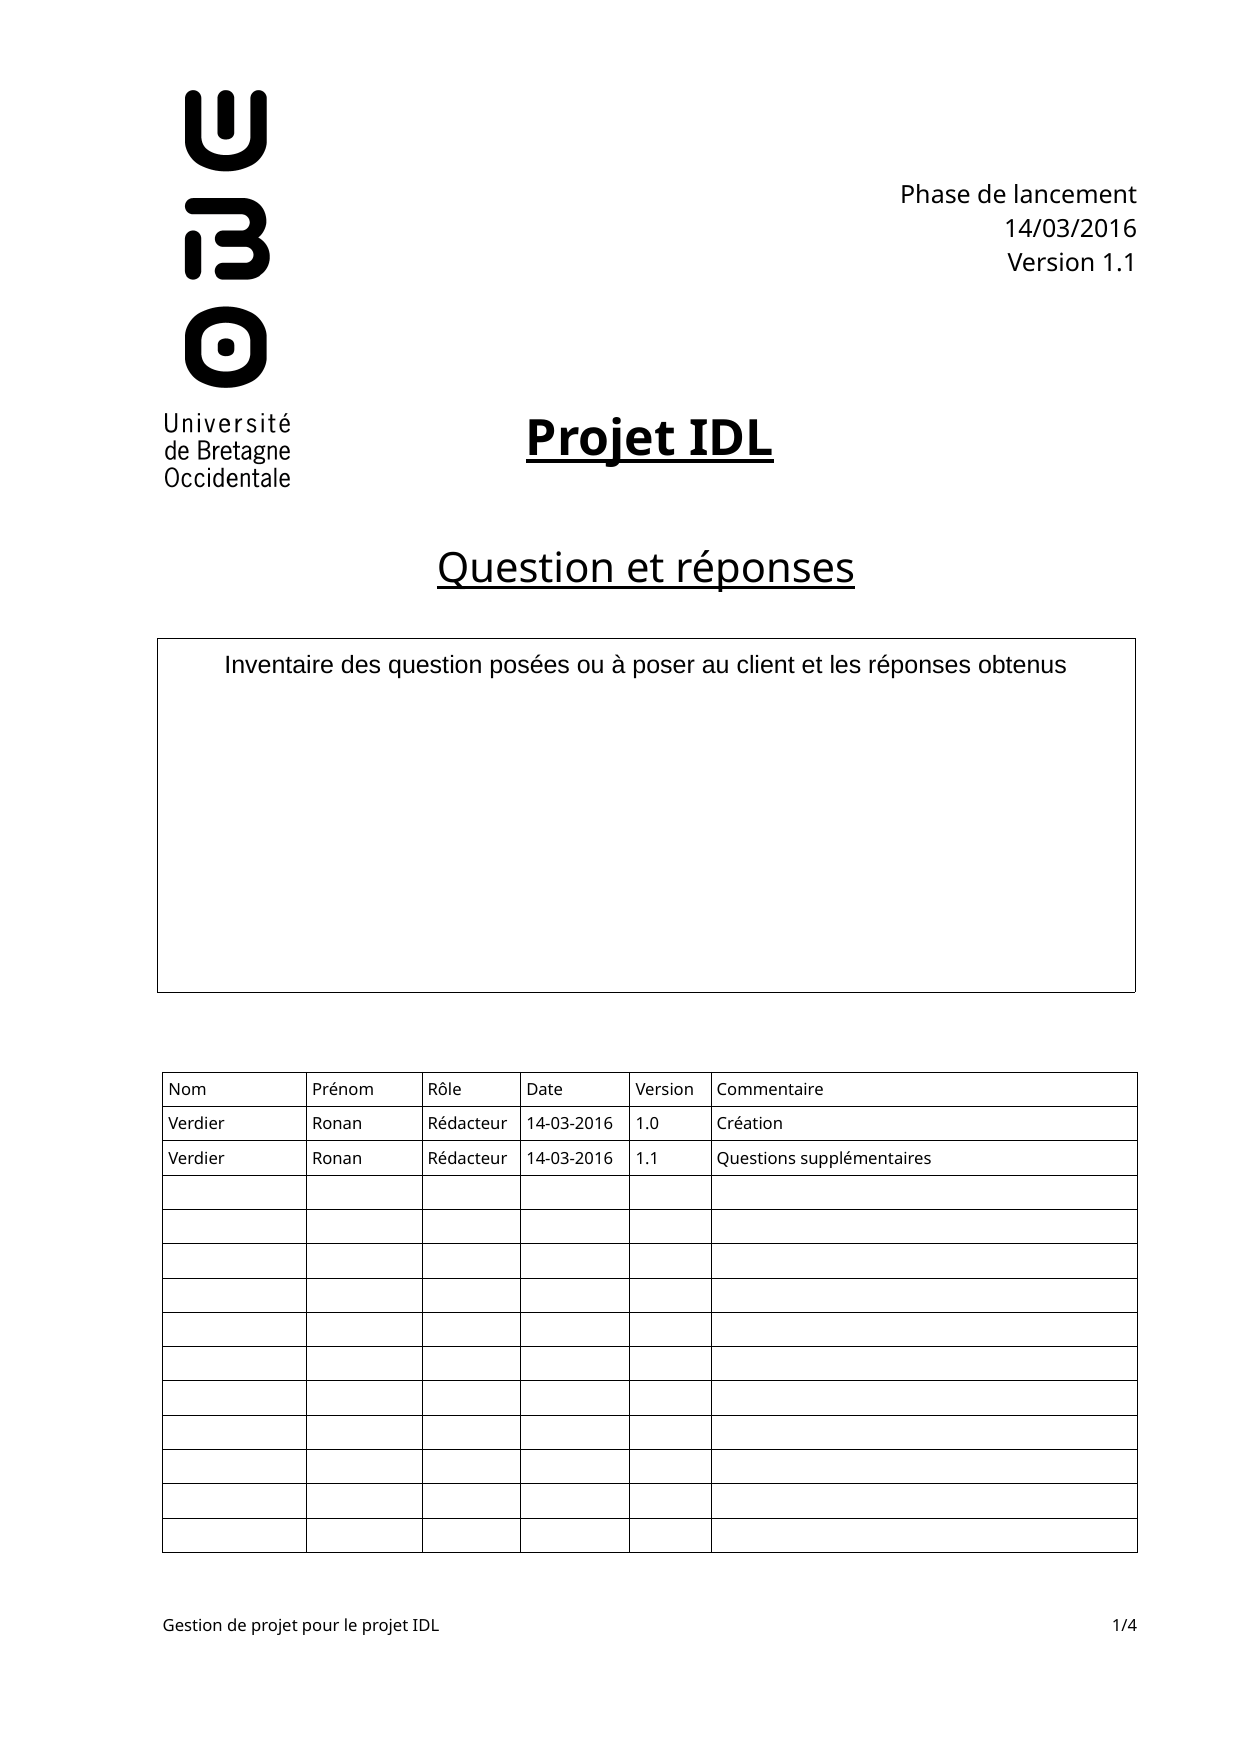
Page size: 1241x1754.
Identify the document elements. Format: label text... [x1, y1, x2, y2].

table_cell [423, 1519, 520, 1552]
table_cell [307, 1210, 422, 1243]
table_cell [521, 1381, 629, 1414]
table_cell [712, 1176, 1137, 1209]
table_cell [423, 1416, 520, 1449]
table_cell [423, 1210, 520, 1243]
table_cell [163, 1416, 306, 1449]
table_header Commentaire [712, 1073, 1137, 1106]
table_cell [423, 1244, 520, 1277]
table_cell [307, 1347, 422, 1380]
table_cell [163, 1450, 306, 1483]
table_cell [712, 1347, 1137, 1380]
table_cell [712, 1381, 1137, 1414]
table_cell [163, 1381, 306, 1414]
table_cell [423, 1176, 520, 1209]
table_cell 1.1 [630, 1141, 711, 1175]
table_cell [521, 1244, 629, 1277]
table_cell [630, 1450, 711, 1483]
table_cell [630, 1519, 711, 1552]
table_cell [307, 1484, 422, 1517]
table_cell [163, 1244, 306, 1277]
table_cell [521, 1279, 629, 1312]
text Inventaire des question posées ou à poser au client et les réponses obtenus [166, 647, 1126, 679]
table_cell Création [712, 1107, 1137, 1140]
table_cell [307, 1519, 422, 1552]
table_cell [630, 1176, 711, 1209]
table_cell [423, 1381, 520, 1414]
table_cell 14-03-2016 [521, 1141, 629, 1175]
table_cell [423, 1313, 520, 1346]
table_header Rôle [423, 1073, 520, 1106]
table_cell [307, 1279, 422, 1312]
table_cell [521, 1210, 629, 1243]
table_cell [521, 1519, 629, 1552]
table_cell [163, 1484, 306, 1517]
table_cell Verdier [163, 1107, 306, 1140]
table_cell [630, 1484, 711, 1517]
table_cell [630, 1210, 711, 1243]
table_cell Verdier [163, 1141, 306, 1175]
table_cell [423, 1484, 520, 1517]
table_cell [712, 1313, 1137, 1346]
text Phase de lancement [323, 176, 1137, 210]
table_cell [712, 1210, 1137, 1243]
table_header Date [521, 1073, 629, 1106]
table_cell [712, 1519, 1137, 1552]
text 14/03/2016 [323, 210, 1137, 244]
table_cell Questions supplémentaires [712, 1141, 1137, 1175]
text Projet IDL [307, 401, 992, 469]
table_cell Rédacteur [423, 1107, 520, 1140]
text Question et réponses [166, 538, 1126, 594]
table_cell [163, 1313, 306, 1346]
table_cell 14-03-2016 [521, 1107, 629, 1140]
table_header Version [630, 1073, 711, 1106]
table_cell [307, 1450, 422, 1483]
table_cell [630, 1347, 711, 1380]
table_cell [163, 1176, 306, 1209]
table_cell [521, 1313, 629, 1346]
table_cell 1.0 [630, 1107, 711, 1140]
table_cell [630, 1416, 711, 1449]
table_header Nom [163, 1073, 306, 1106]
table_cell [163, 1347, 306, 1380]
table_cell Ronan [307, 1141, 422, 1175]
table_cell [712, 1416, 1137, 1449]
table_cell [712, 1279, 1137, 1312]
table_cell [163, 1519, 306, 1552]
table_cell [521, 1416, 629, 1449]
table_cell [163, 1210, 306, 1243]
table_cell Rédacteur [423, 1141, 520, 1175]
table_cell [521, 1484, 629, 1517]
table_cell [712, 1244, 1137, 1277]
table_cell [423, 1450, 520, 1483]
table_cell [307, 1416, 422, 1449]
table_cell [307, 1381, 422, 1414]
table_cell [307, 1244, 422, 1277]
picture [131, 0, 323, 551]
table_cell [307, 1313, 422, 1346]
table_header Prénom [307, 1073, 422, 1106]
table_cell [163, 1279, 306, 1312]
table_cell [423, 1279, 520, 1312]
table_cell [521, 1450, 629, 1483]
table_cell [423, 1347, 520, 1380]
table_cell [630, 1279, 711, 1312]
table_cell [307, 1176, 422, 1209]
table_cell [630, 1381, 711, 1414]
table_cell [712, 1484, 1137, 1517]
table_cell [712, 1450, 1137, 1483]
table_cell [521, 1176, 629, 1209]
table_cell [630, 1313, 711, 1346]
table_cell [630, 1244, 711, 1277]
table_cell [521, 1347, 629, 1380]
table_cell Ronan [307, 1107, 422, 1140]
text Version 1.1 [323, 244, 1137, 278]
